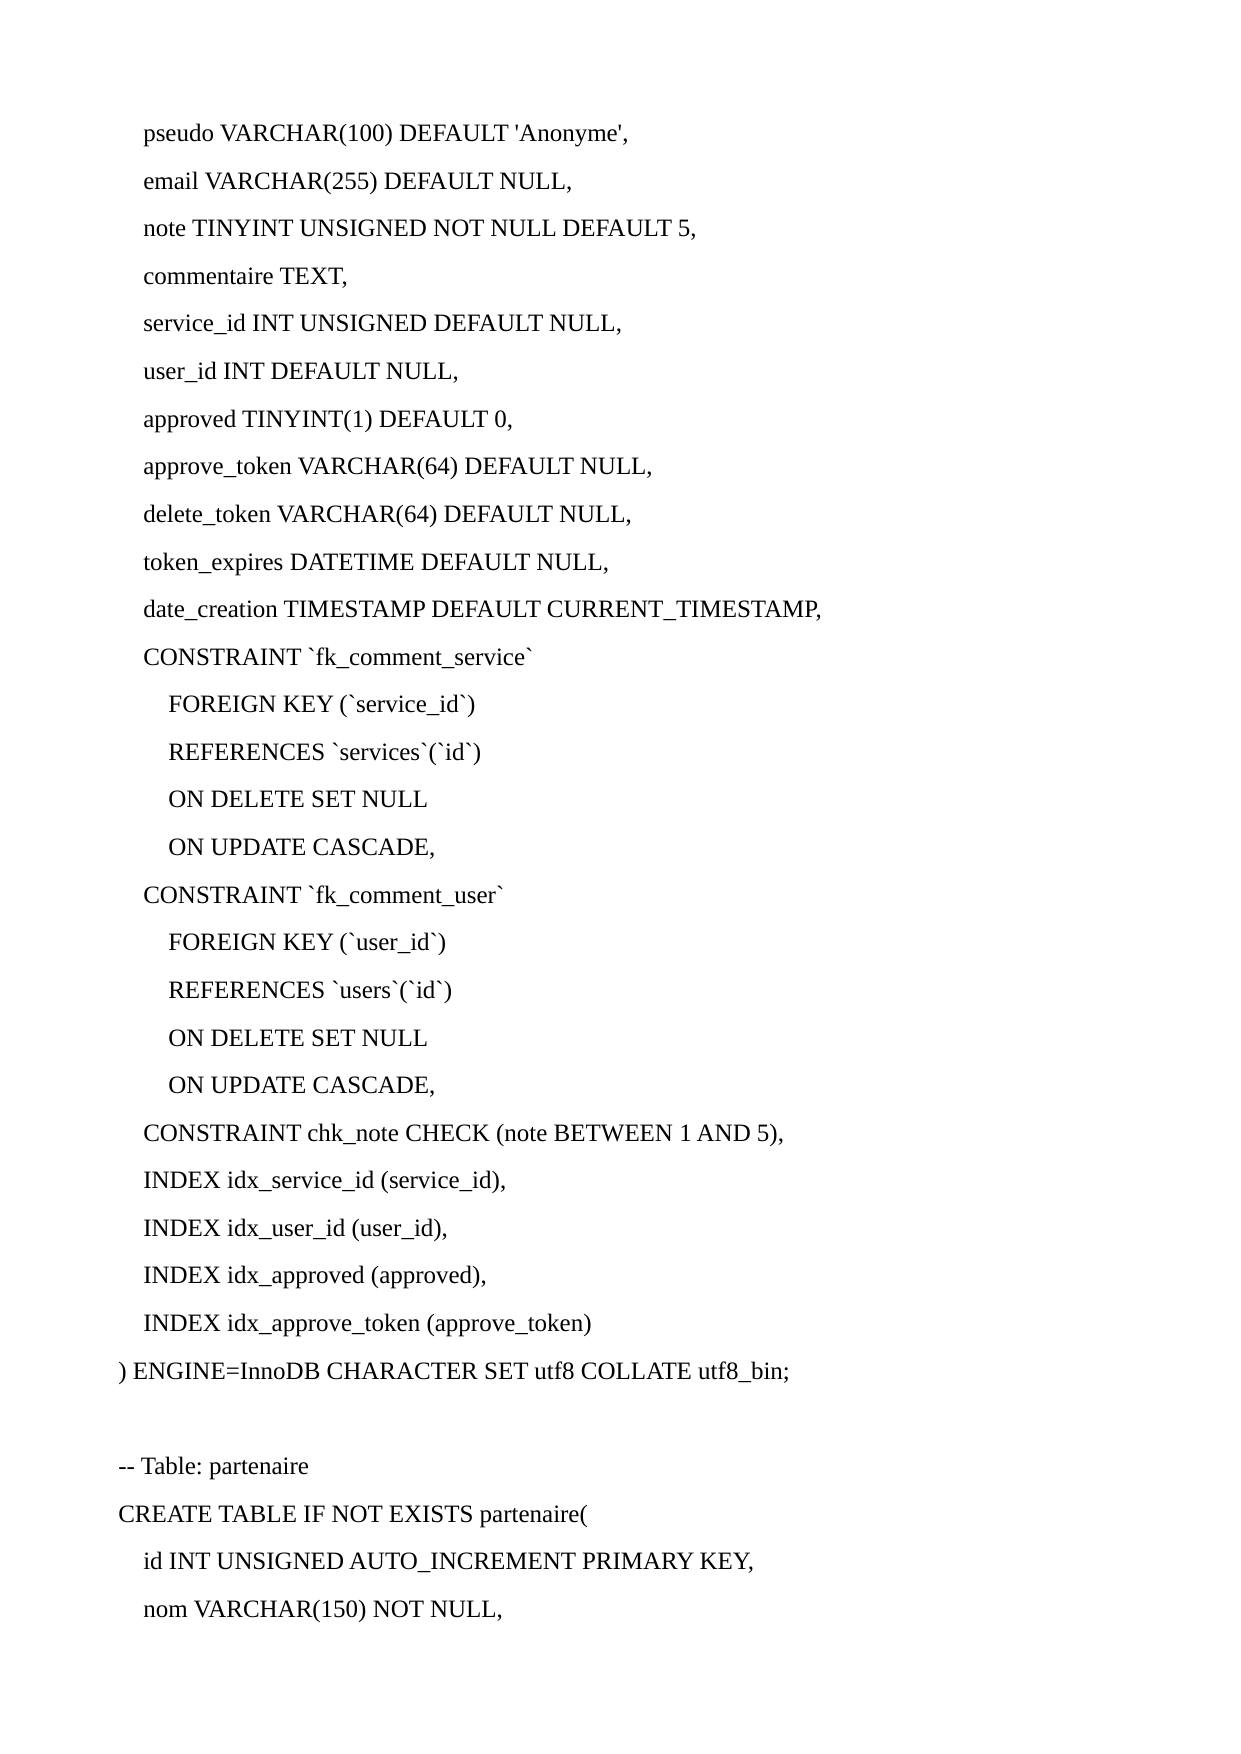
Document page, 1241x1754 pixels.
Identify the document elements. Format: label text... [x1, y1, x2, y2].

text CONSTRAINT `fk_comment_service` [118, 642, 1122, 671]
text approve_token VARCHAR(64) DEFAULT NULL, [118, 451, 1122, 480]
text FOREIGN KEY (`user_id`) [118, 927, 1122, 956]
text ON DELETE SET NULL [118, 1023, 1122, 1051]
text INDEX idx_service_id (service_id), [118, 1165, 1122, 1194]
text token_expires DATETIME DEFAULT NULL, [118, 547, 1122, 575]
text INDEX idx_approve_token (approve_token) [118, 1308, 1122, 1337]
text email VARCHAR(255) DEFAULT NULL, [118, 166, 1122, 194]
text approved TINYINT(1) DEFAULT 0, [118, 404, 1122, 432]
text -- Table: partenaire [118, 1451, 1122, 1480]
text nom VARCHAR(150) NOT NULL, [118, 1594, 1122, 1623]
text CONSTRAINT `fk_comment_user` [118, 880, 1122, 908]
text service_id INT UNSIGNED DEFAULT NULL, [118, 308, 1122, 337]
text user_id INT DEFAULT NULL, [118, 356, 1122, 385]
text ) ENGINE=InnoDB CHARACTER SET utf8 COLLATE utf8_bin; [118, 1356, 1122, 1384]
text INDEX idx_user_id (user_id), [118, 1213, 1122, 1242]
text REFERENCES `users`(`id`) [118, 975, 1122, 1004]
text ON DELETE SET NULL [118, 784, 1122, 813]
text INDEX idx_approved (approved), [118, 1261, 1122, 1289]
text REFERENCES `services`(`id`) [118, 737, 1122, 766]
text delete_token VARCHAR(64) DEFAULT NULL, [118, 499, 1122, 528]
text commentaire TEXT, [118, 261, 1122, 290]
text ON UPDATE CASCADE, [118, 832, 1122, 861]
text CONSTRAINT chk_note CHECK (note BETWEEN 1 AND 5), [118, 1118, 1122, 1147]
text ON UPDATE CASCADE, [118, 1070, 1122, 1099]
text id INT UNSIGNED AUTO_INCREMENT PRIMARY KEY, [118, 1546, 1122, 1575]
text CREATE TABLE IF NOT EXISTS partenaire( [118, 1499, 1122, 1527]
text note TINYINT UNSIGNED NOT NULL DEFAULT 5, [118, 213, 1122, 242]
text date_creation TIMESTAMP DEFAULT CURRENT_TIMESTAMP, [118, 594, 1122, 623]
text FOREIGN KEY (`service_id`) [118, 689, 1122, 718]
text pseudo VARCHAR(100) DEFAULT 'Anonyme', [118, 118, 1122, 147]
